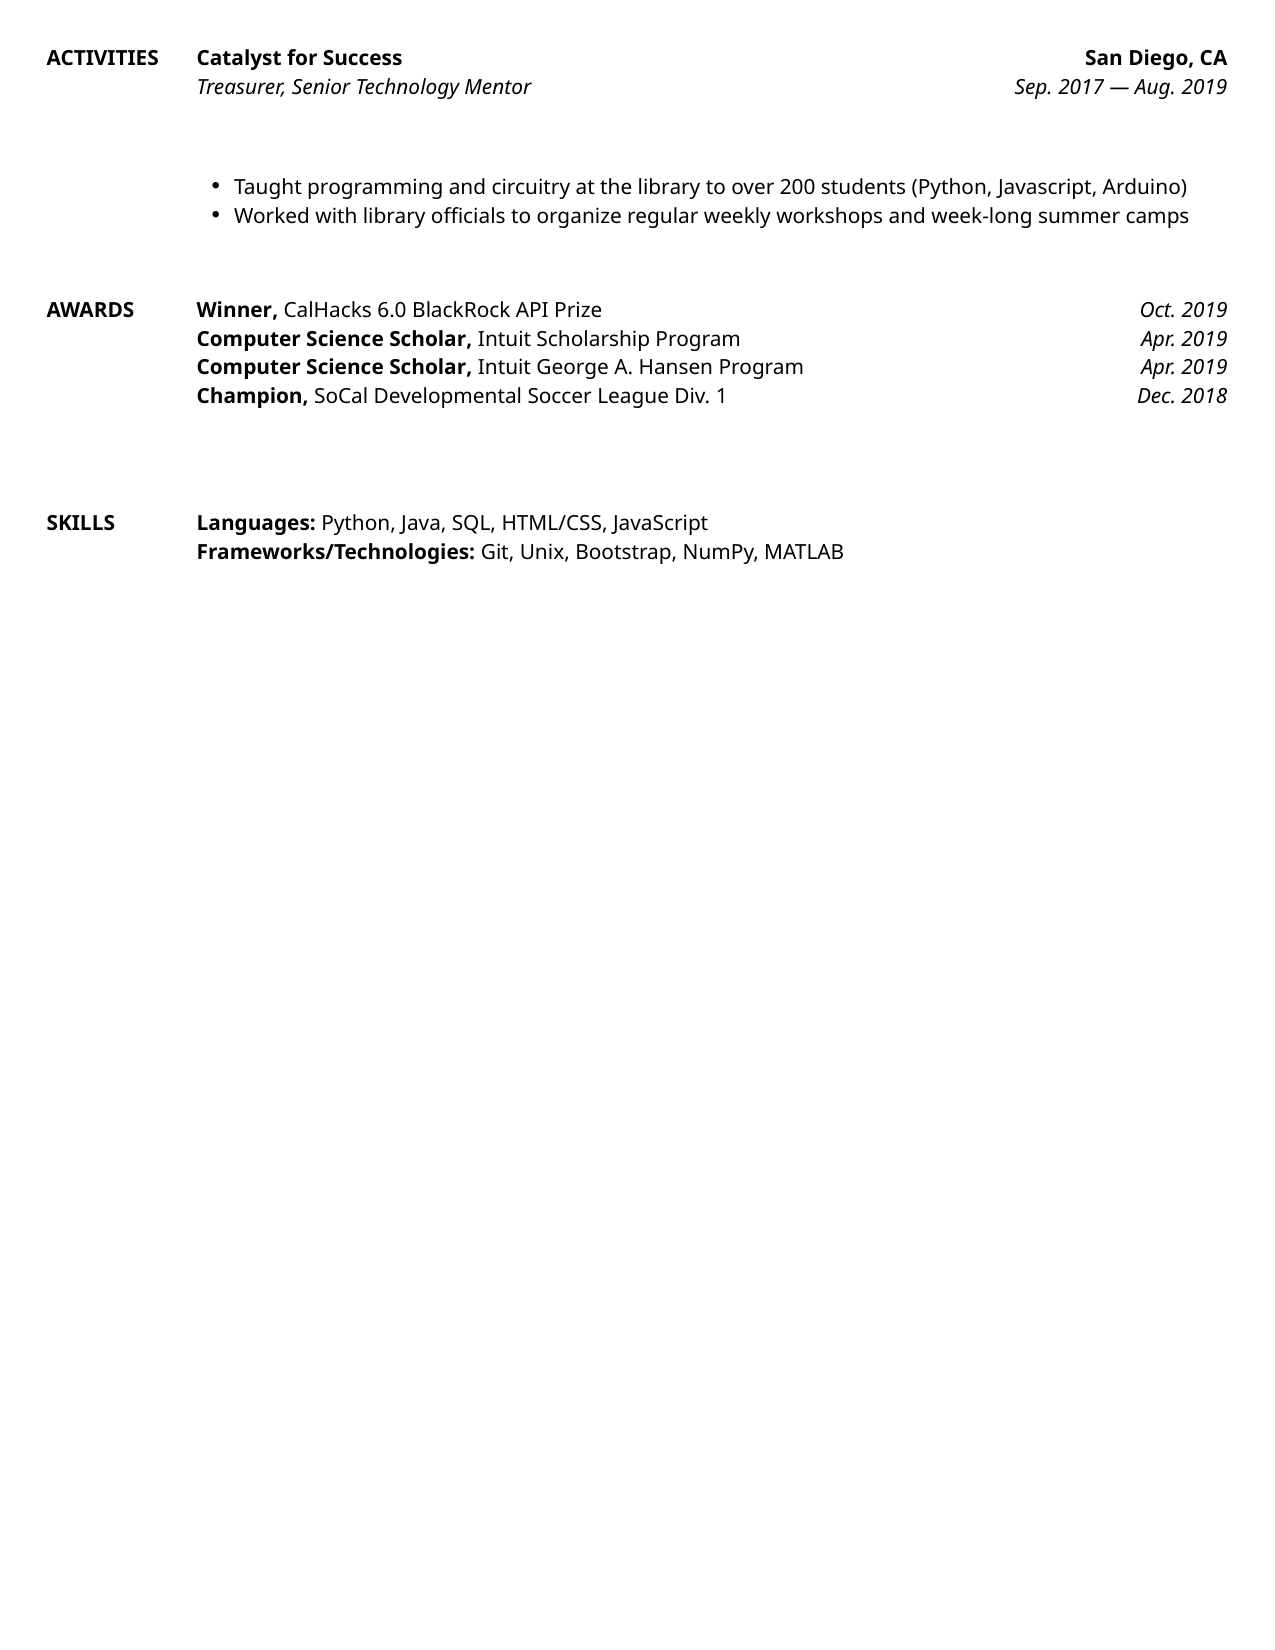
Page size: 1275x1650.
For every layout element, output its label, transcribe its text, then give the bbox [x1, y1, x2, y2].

table_header Taught programming and circuitry at the library to over 200 students (Python, Javascript, Arduino) Worked with library officials to organize regular weekly workshops and week-long summer camps [196, 173, 1228, 229]
table_header Winner, CalHacks 6.0 BlackRock API Prize Computer Science Scholar, Intuit Scholarship Program Computer Science Scholar, Intuit George A. Hansen Program Champion, SoCal Developmental Soccer League Div. 1 [196, 269, 956, 409]
table_header San Diego, CA Sep. 2017 — Aug. 2019 [956, 16, 1228, 100]
table_header Languages: Python, Java, SQL, HTML/CSS, JavaScript Frameworks/Technologies: Git, Unix, Bootstrap, NumPy, MATLAB [196, 481, 1153, 565]
table_header Oct. 2019 Apr. 2019 Apr. 2019 Dec. 2018 [956, 269, 1228, 409]
table_header [1153, 481, 1228, 565]
table_header AWARDS [46, 269, 196, 409]
table_header ACTIVITIES [46, 16, 196, 100]
table_header Catalyst for Success Treasurer, Senior Technology Mentor [196, 16, 956, 100]
table_header [46, 173, 196, 229]
table_header SKILLS [46, 481, 196, 565]
